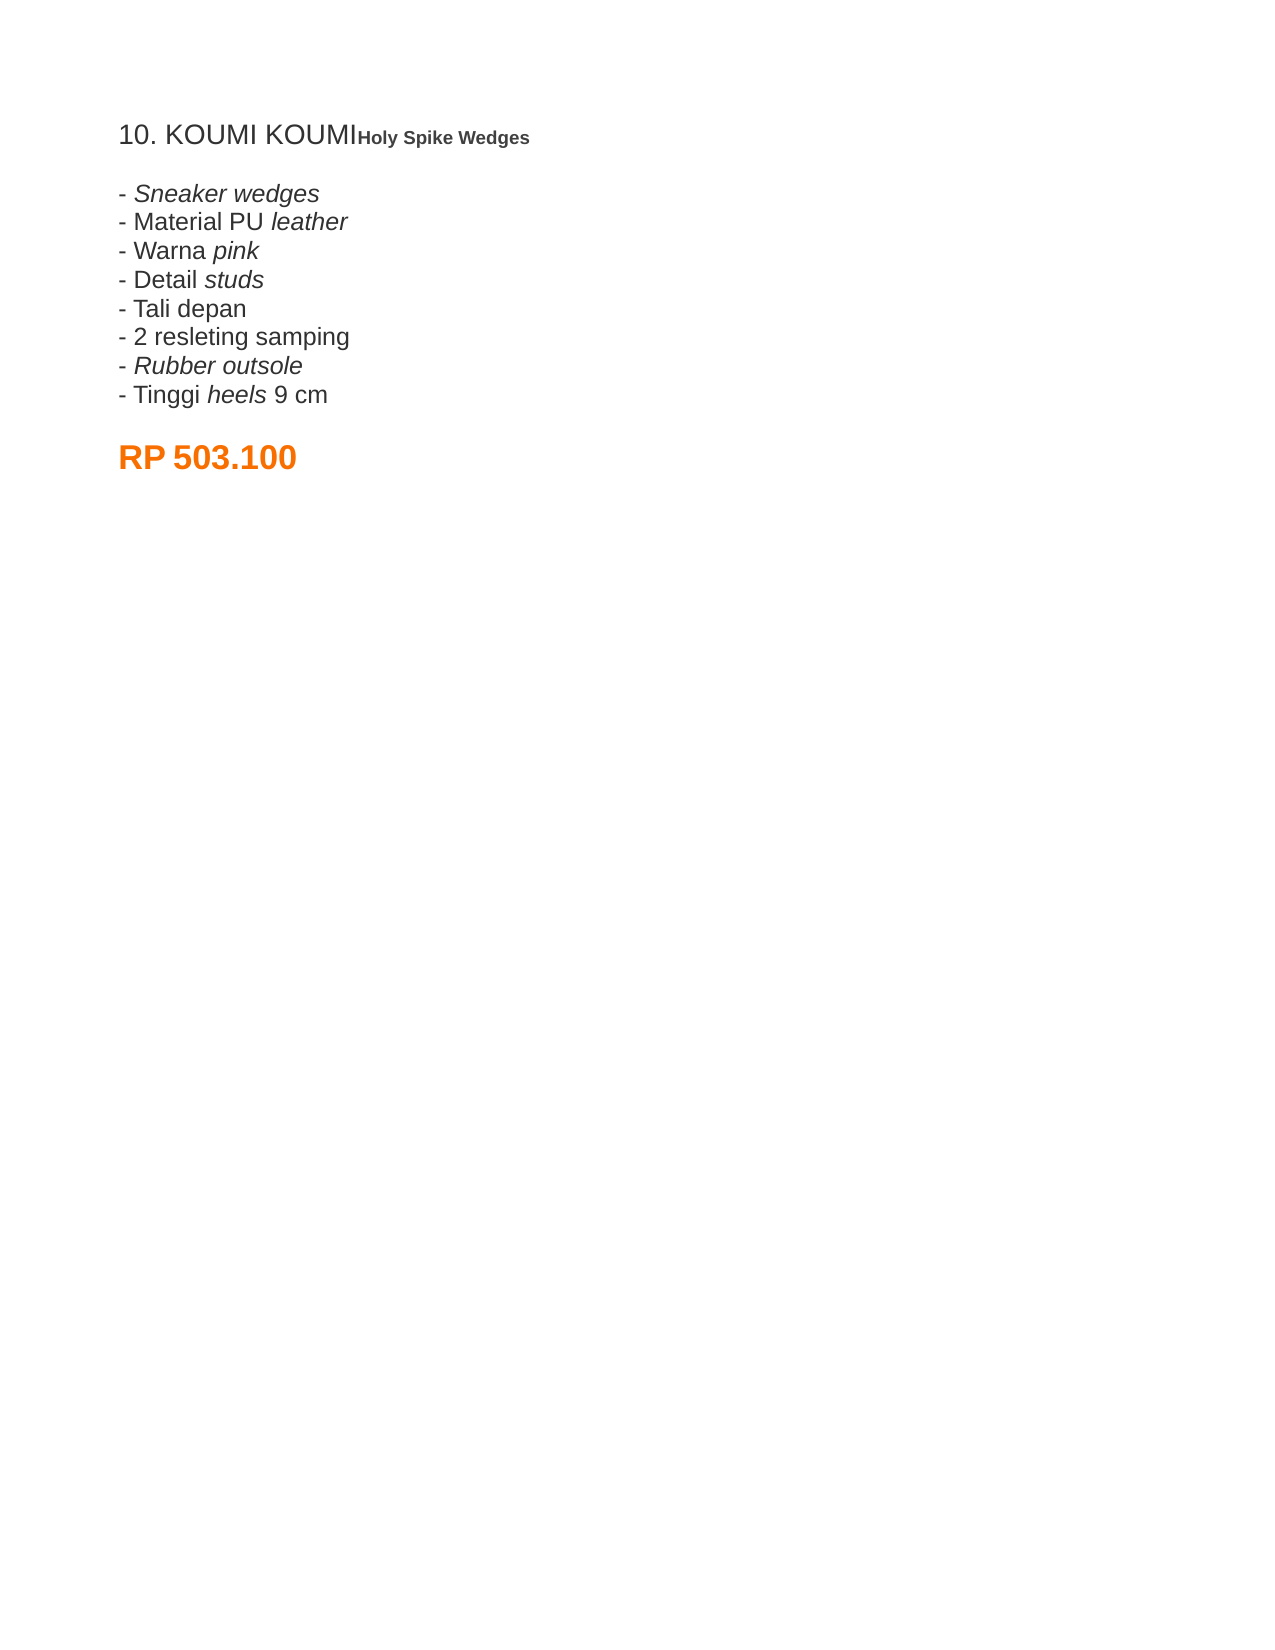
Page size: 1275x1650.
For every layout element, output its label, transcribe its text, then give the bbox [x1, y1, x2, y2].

subtitle 10. KOUMI KOUMIHoly Spike Wedges [118, 118, 1157, 151]
text RP 503.100 [118, 437, 1157, 476]
text - Sneaker wedges - Material PU leather - Warna pink - Detail studs - Tali depan - 2 resleting samping - Rubber outsole - Tinggi heels 9 cm [118, 179, 1157, 409]
